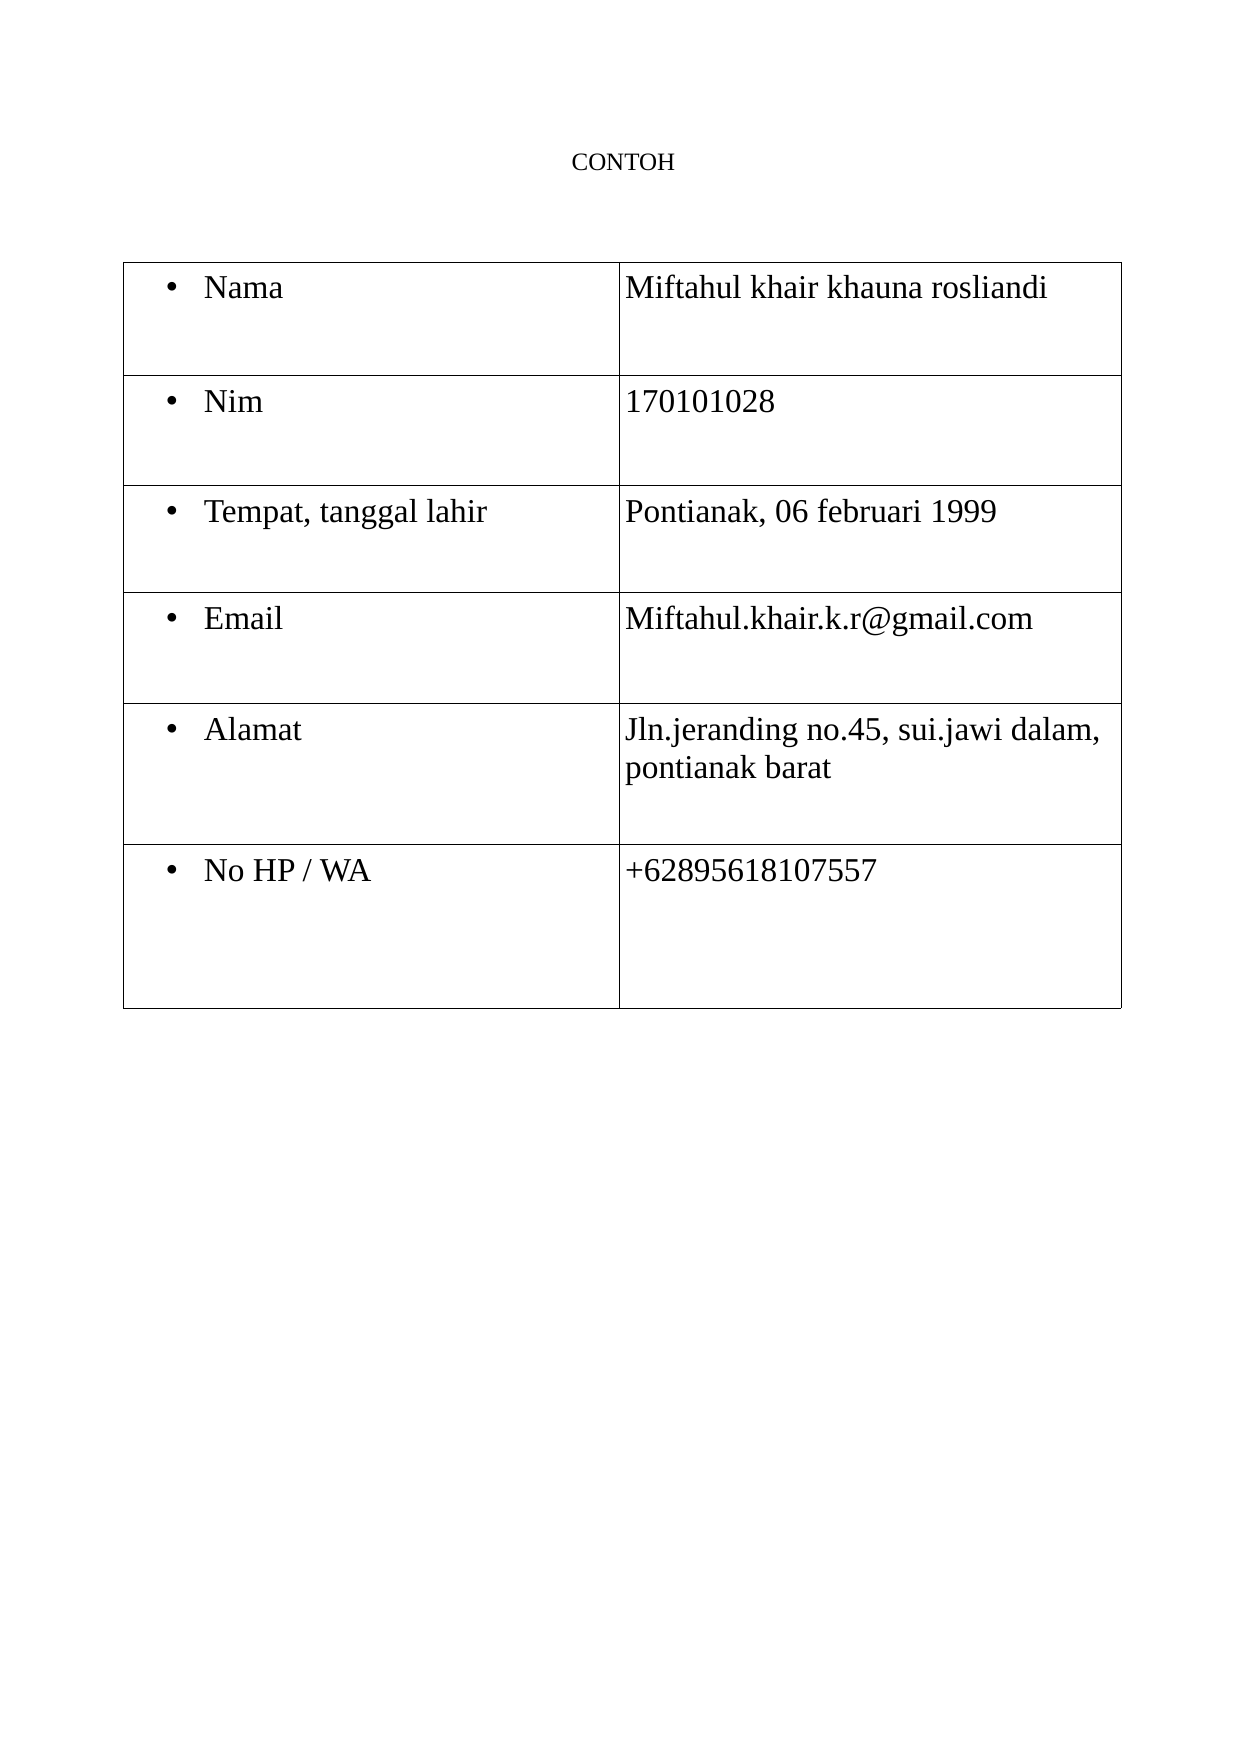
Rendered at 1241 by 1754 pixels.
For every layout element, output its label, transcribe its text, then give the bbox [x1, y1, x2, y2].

table_cell Alamat [124, 704, 619, 844]
table_cell Miftahul.khair.k.r@gmail.com [620, 593, 1121, 703]
table_cell +62895618107557 [620, 845, 1121, 1008]
table_cell Email [124, 593, 619, 703]
table_cell No HP / WA [124, 845, 619, 1008]
table_cell Jln.jeranding no.45, sui.jawi dalam, pontianak barat [620, 704, 1121, 844]
table_cell Tempat, tanggal lahir [124, 486, 619, 592]
table_header Miftahul khair khauna rosliandi [620, 263, 1121, 375]
table_cell Pontianak, 06 februari 1999 [620, 486, 1121, 592]
table_header Nama [124, 263, 619, 375]
table_cell 170101028 [620, 376, 1121, 485]
text CONTOH [118, 147, 1122, 176]
table_cell Nim [124, 376, 619, 485]
